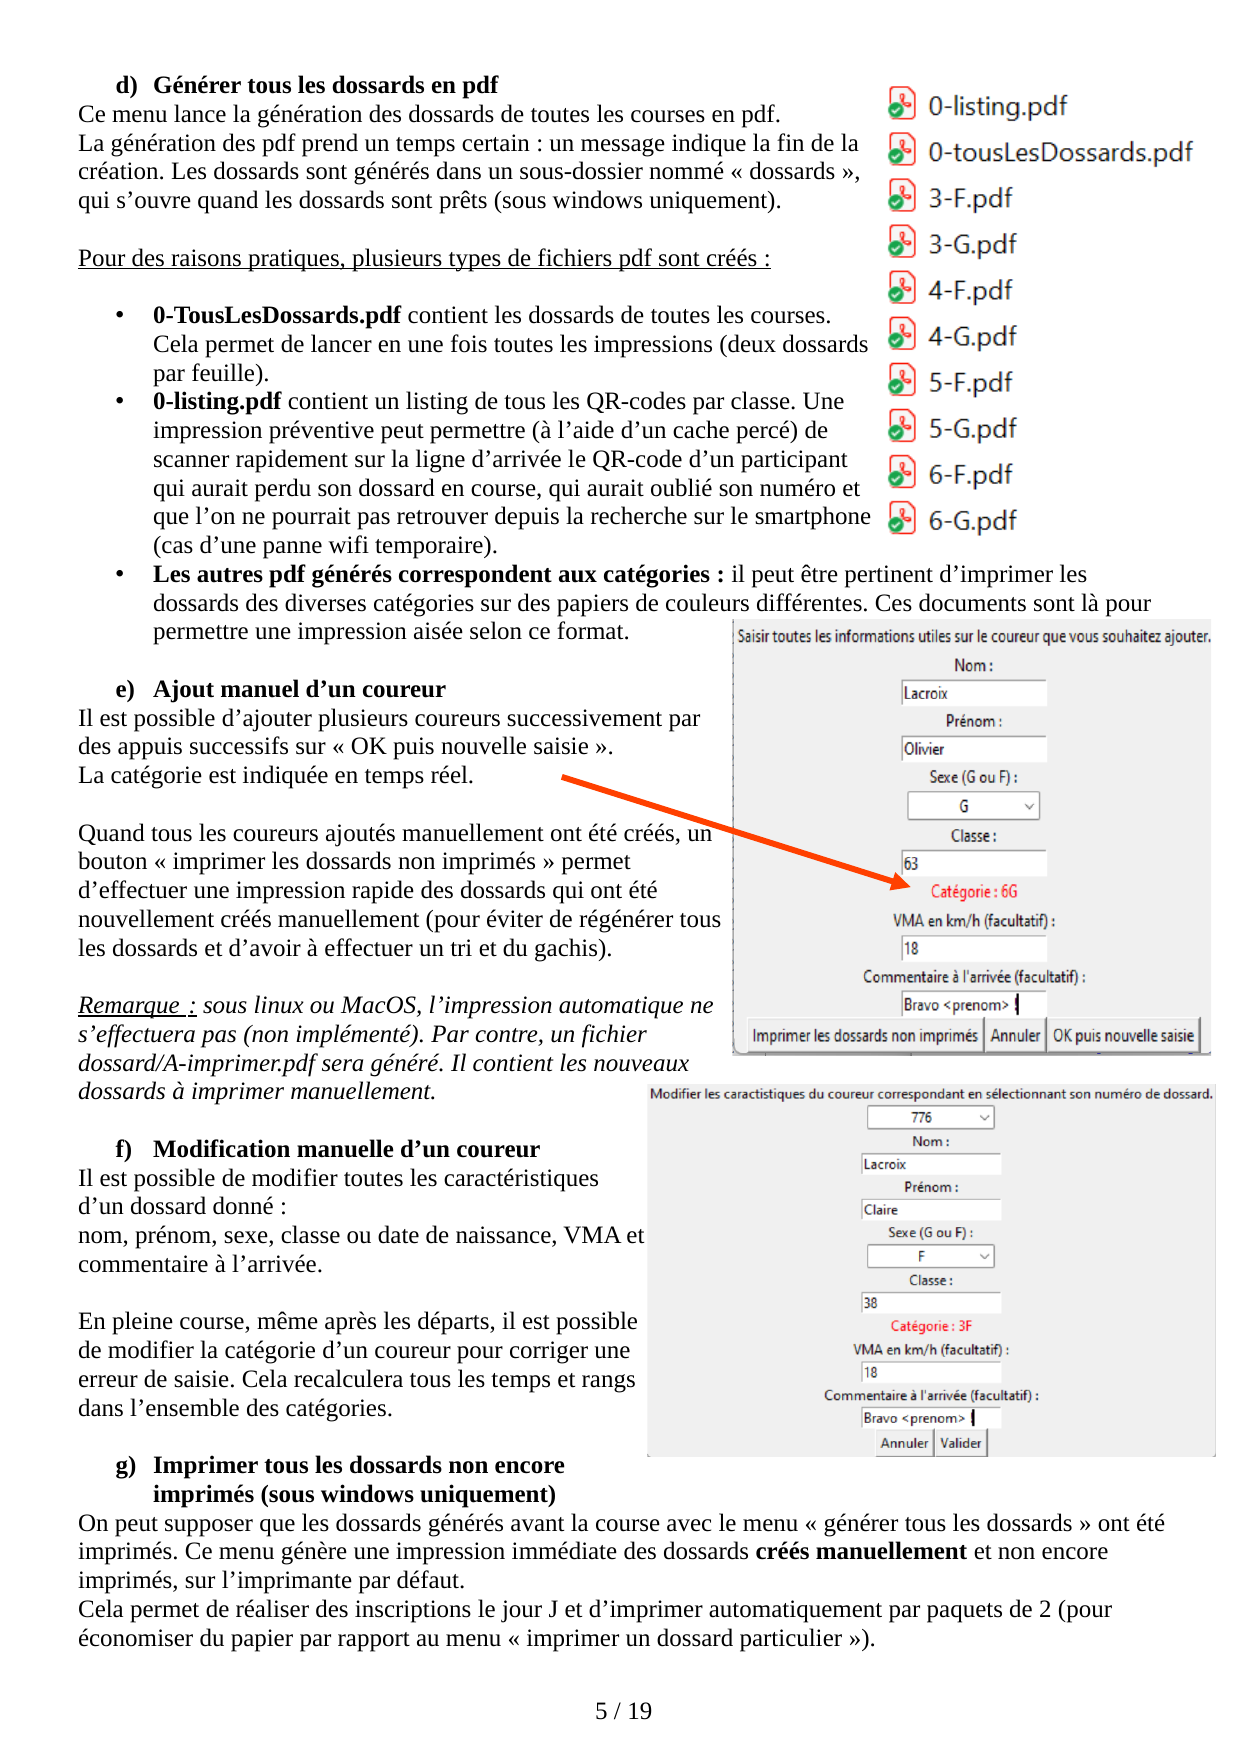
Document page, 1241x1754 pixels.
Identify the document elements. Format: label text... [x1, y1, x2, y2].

text Il est possible d’ajouter plusieurs coureurs successivement par des appuis successifs sur « OK puis nouvelle saisie ». [78, 703, 732, 760]
subtitle Imprimer tous les dossards non encore imprimés (sous windows uniquement) [115, 1450, 1169, 1508]
text La génération des pdf prend un temps certain : un message indique la fin de la création. Les dossards sont générés dans un sous-dossier nommé « dossards », qui s’ouvre quand les dossards sont prêts (sous windows uniquement). [78, 128, 871, 214]
list 0-listing.pdf contient un listing de tous les QR-codes par classe. Une impression préventive peut permettre (à l’aide d’un cache percé) de scanner rapidement sur la ligne d’arrivée le QR-code d’un participant qui aurait perdu son dossard en course, qui aurait oublié son numéro et que l’on ne pourrait pas retrouver depuis la recherche sur le smartphone (cas d’une panne wifi temporaire). [115, 386, 1169, 559]
text nom, prénom, sexe, classe ou date de naissance, VMA et commentaire à l’arrivée. [78, 1220, 647, 1278]
text Quand tous les coureurs ajoutés manuellement ont été créés, un bouton « imprimer les dossards non imprimés » permet d’effectuer une impression rapide des dossards qui ont été nouvellement créés manuellement (pour éviter de régénérer tous les dossards et d’avoir à effectuer un tri et du gachis). [78, 818, 732, 961]
picture [732, 619, 1212, 1056]
picture [647, 1084, 1216, 1457]
list Les autres pdf générés correspondent aux catégories : il peut être pertinent d’imprimer les dossards des diverses catégories sur des papiers de couleurs différentes. Ces documents sont là pour permettre une impression aisée selon ce format. [115, 559, 1169, 645]
text Cela permet de réaliser des inscriptions le jour J et d’imprimer automatiquement par paquets de 2 (pour économiser du papier par rapport au menu « imprimer un dossard particulier »). [78, 1594, 1169, 1651]
text En pleine course, même après les départs, il est possible de modifier la catégorie d’un coureur pour corriger une erreur de saisie. Cela recalculera tous les temps et rangs dans l’ensemble des catégories. [78, 1306, 647, 1421]
subtitle Modification manuelle d’un coureur [115, 1134, 647, 1163]
text Pour des raisons pratiques, plusieurs types de fichiers pdf sont créés : [78, 243, 871, 271]
text Remarque : sous linux ou MacOS, l’impression automatique ne s’effectuera pas (non implémenté). Par contre, un fichier dossard/A-imprimer.pdf sera généré. Il contient les nouveaux dossards à imprimer manuellement. [78, 990, 1169, 1105]
text Il est possible de modifier toutes les caractéristiques d’un dossard donné : [78, 1163, 647, 1220]
text Ce menu lance la génération des dossards de toutes les courses en pdf. [78, 99, 871, 128]
subtitle Générer tous les dossards en pdf [115, 70, 1169, 99]
text On peut supposer que les dossards générés avant la course avec le menu « générer tous les dossards » ont été imprimés. Ce menu génère une impression immédiate des dossards créés manuellement et non encore imprimés, sur l’imprimante par défaut. [78, 1508, 1169, 1594]
list 0-TousLesDossards.pdf contient les dossards de toutes les courses. Cela permet de lancer en une fois toutes les impressions (deux dossards par feuille). [115, 300, 871, 386]
subtitle Ajout manuel d’un coureur [115, 674, 732, 703]
text La catégorie est indiquée en temps réel. [78, 760, 732, 789]
picture [871, 75, 1209, 543]
